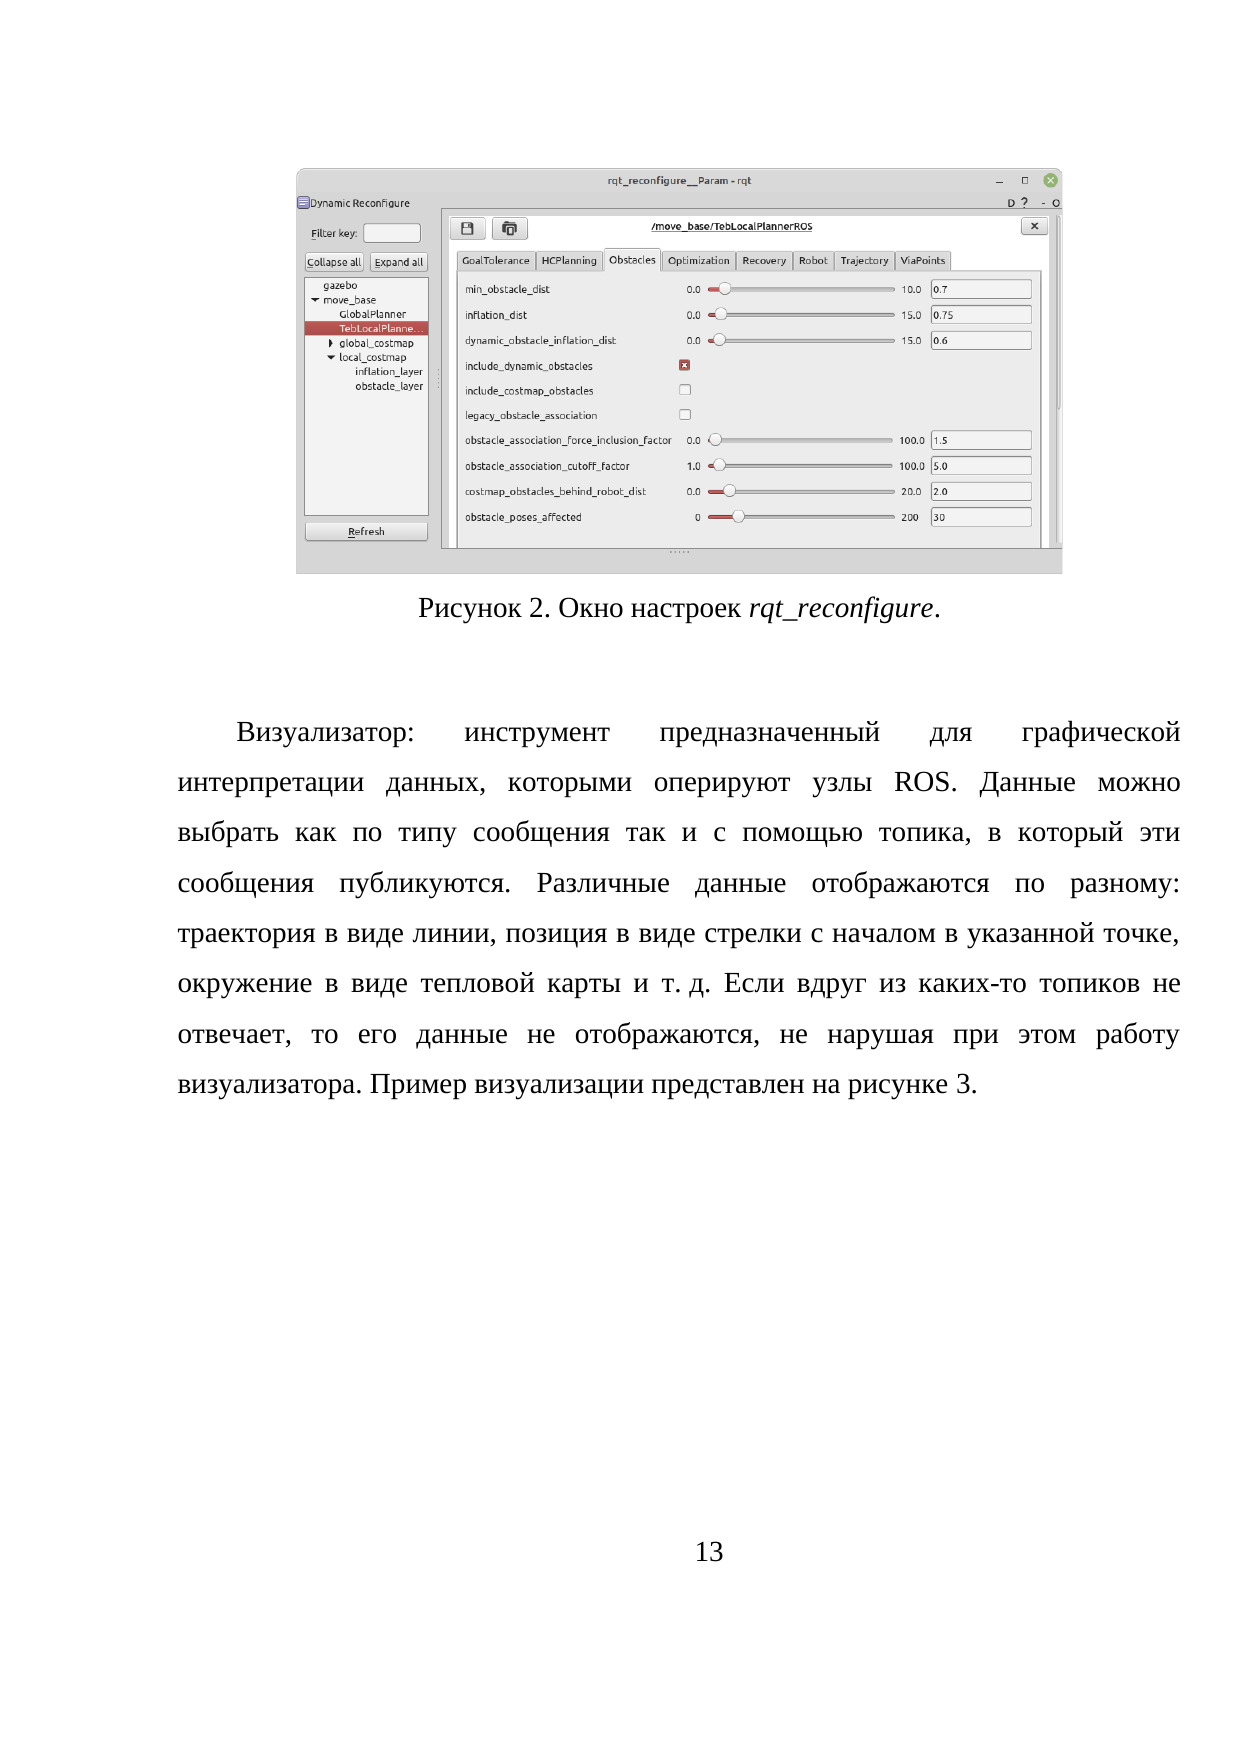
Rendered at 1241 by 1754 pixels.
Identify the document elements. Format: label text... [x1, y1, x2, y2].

picture [296, 168, 1063, 574]
text Визуализатор: инструмент предназначенный для графической интерпретации данных, которыми оперируют узлы ROS. Данные можно выбрать как по типу сообщения так и с помощью топика, в который эти сообщения публикуются. Различные данные отображаются по разному: траектория в виде линии, позиция в виде стрелки с началом в указанной точке, окружение в виде тепловой карты и т. д. Если вдруг из каких-то топиков не отвечает, то его данные не отображаются, не нарушая при этом работу визуализатора. Пример визуализации представлен на рисунке 3. [177, 714, 1181, 1099]
text Рисунок 2. Окно настроек rqt_reconfigure. [296, 574, 1062, 624]
